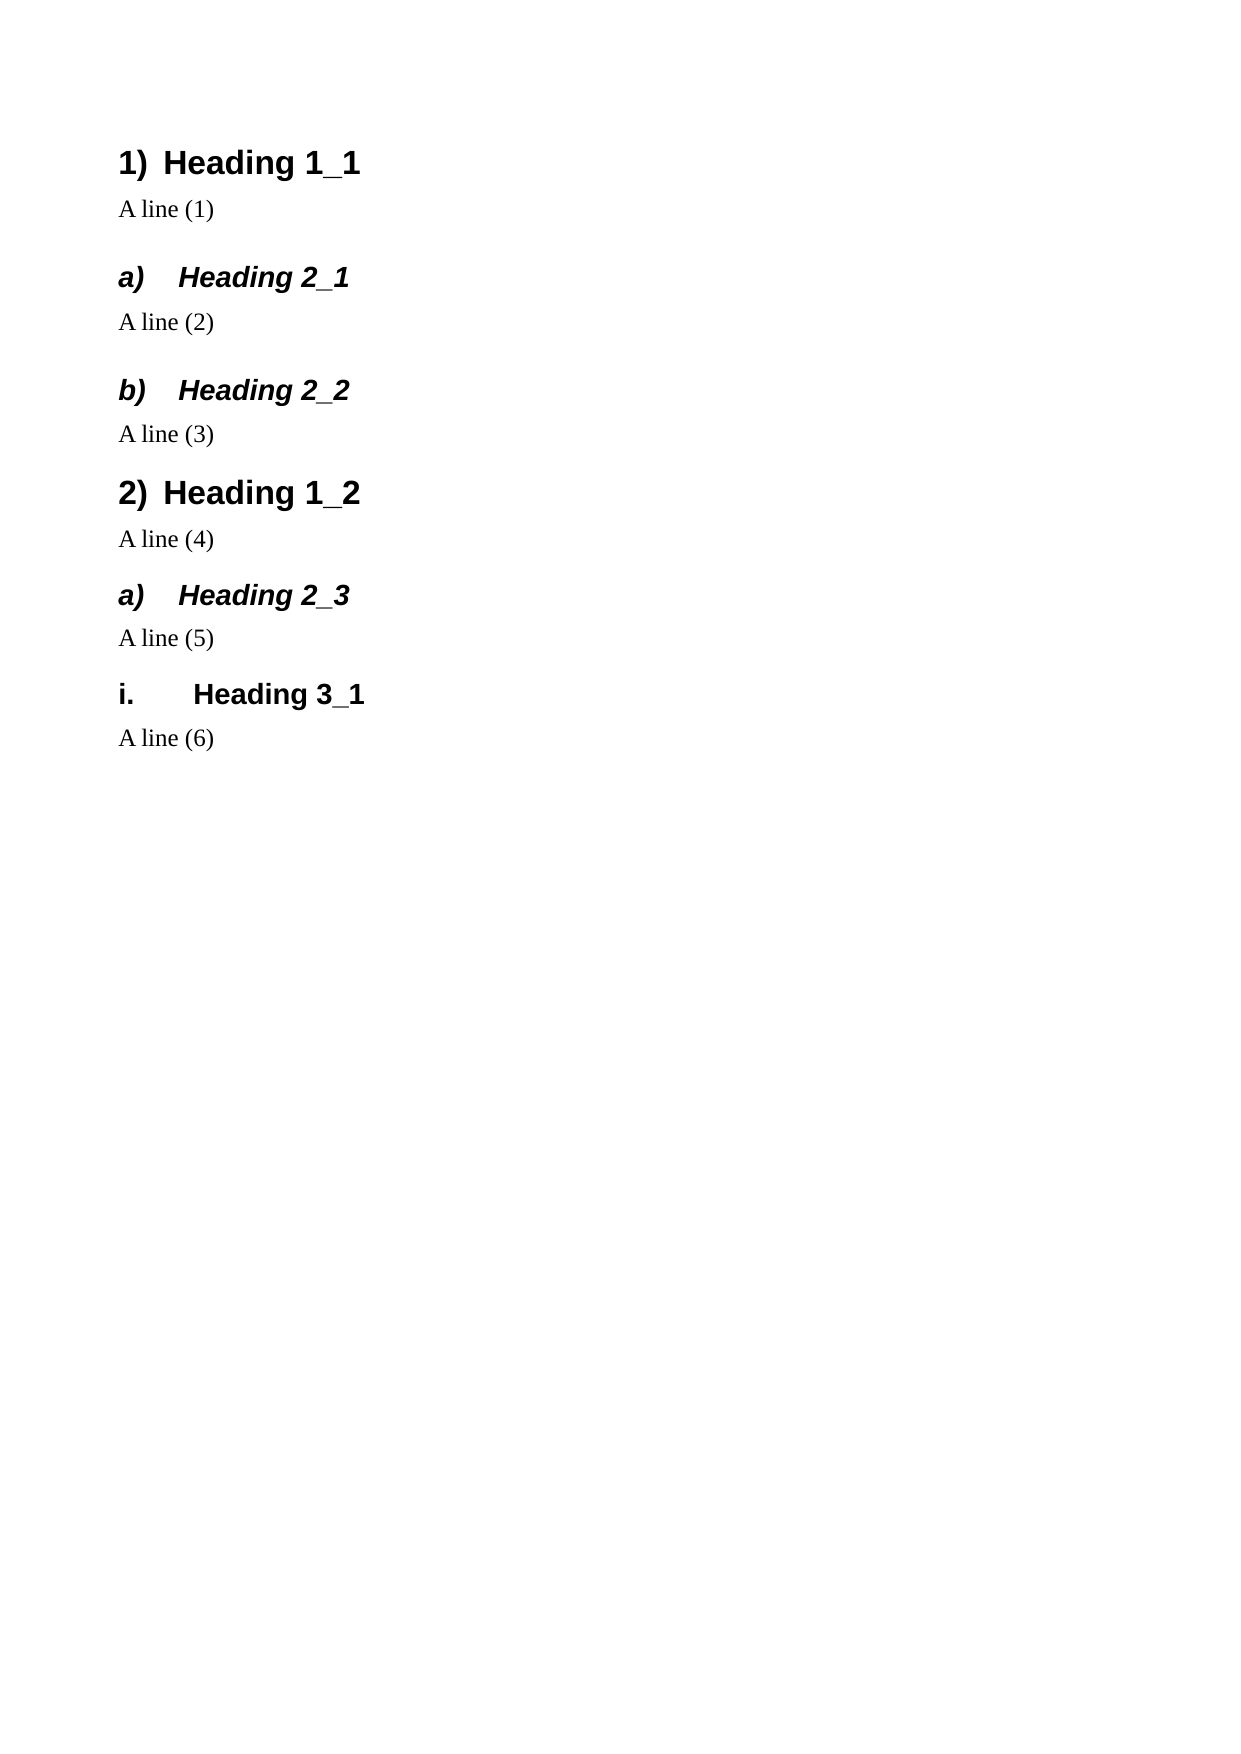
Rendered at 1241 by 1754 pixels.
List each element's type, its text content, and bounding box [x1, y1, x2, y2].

text A line (2) [118, 307, 1122, 335]
subtitle Heading 2_1 [118, 261, 1122, 294]
subtitle Heading 1_1 [118, 143, 1122, 182]
text A line (6) [118, 723, 1122, 752]
text A line (4) [118, 524, 1122, 552]
text A line (1) [118, 194, 1122, 223]
text A line (5) [118, 623, 1122, 652]
subtitle Heading 1_2 [118, 473, 1122, 511]
text A line (3) [118, 419, 1122, 448]
subtitle Heading 2_3 [118, 577, 1122, 611]
subtitle Heading 2_2 [118, 373, 1122, 406]
subtitle Heading 3_1 [118, 677, 1122, 711]
